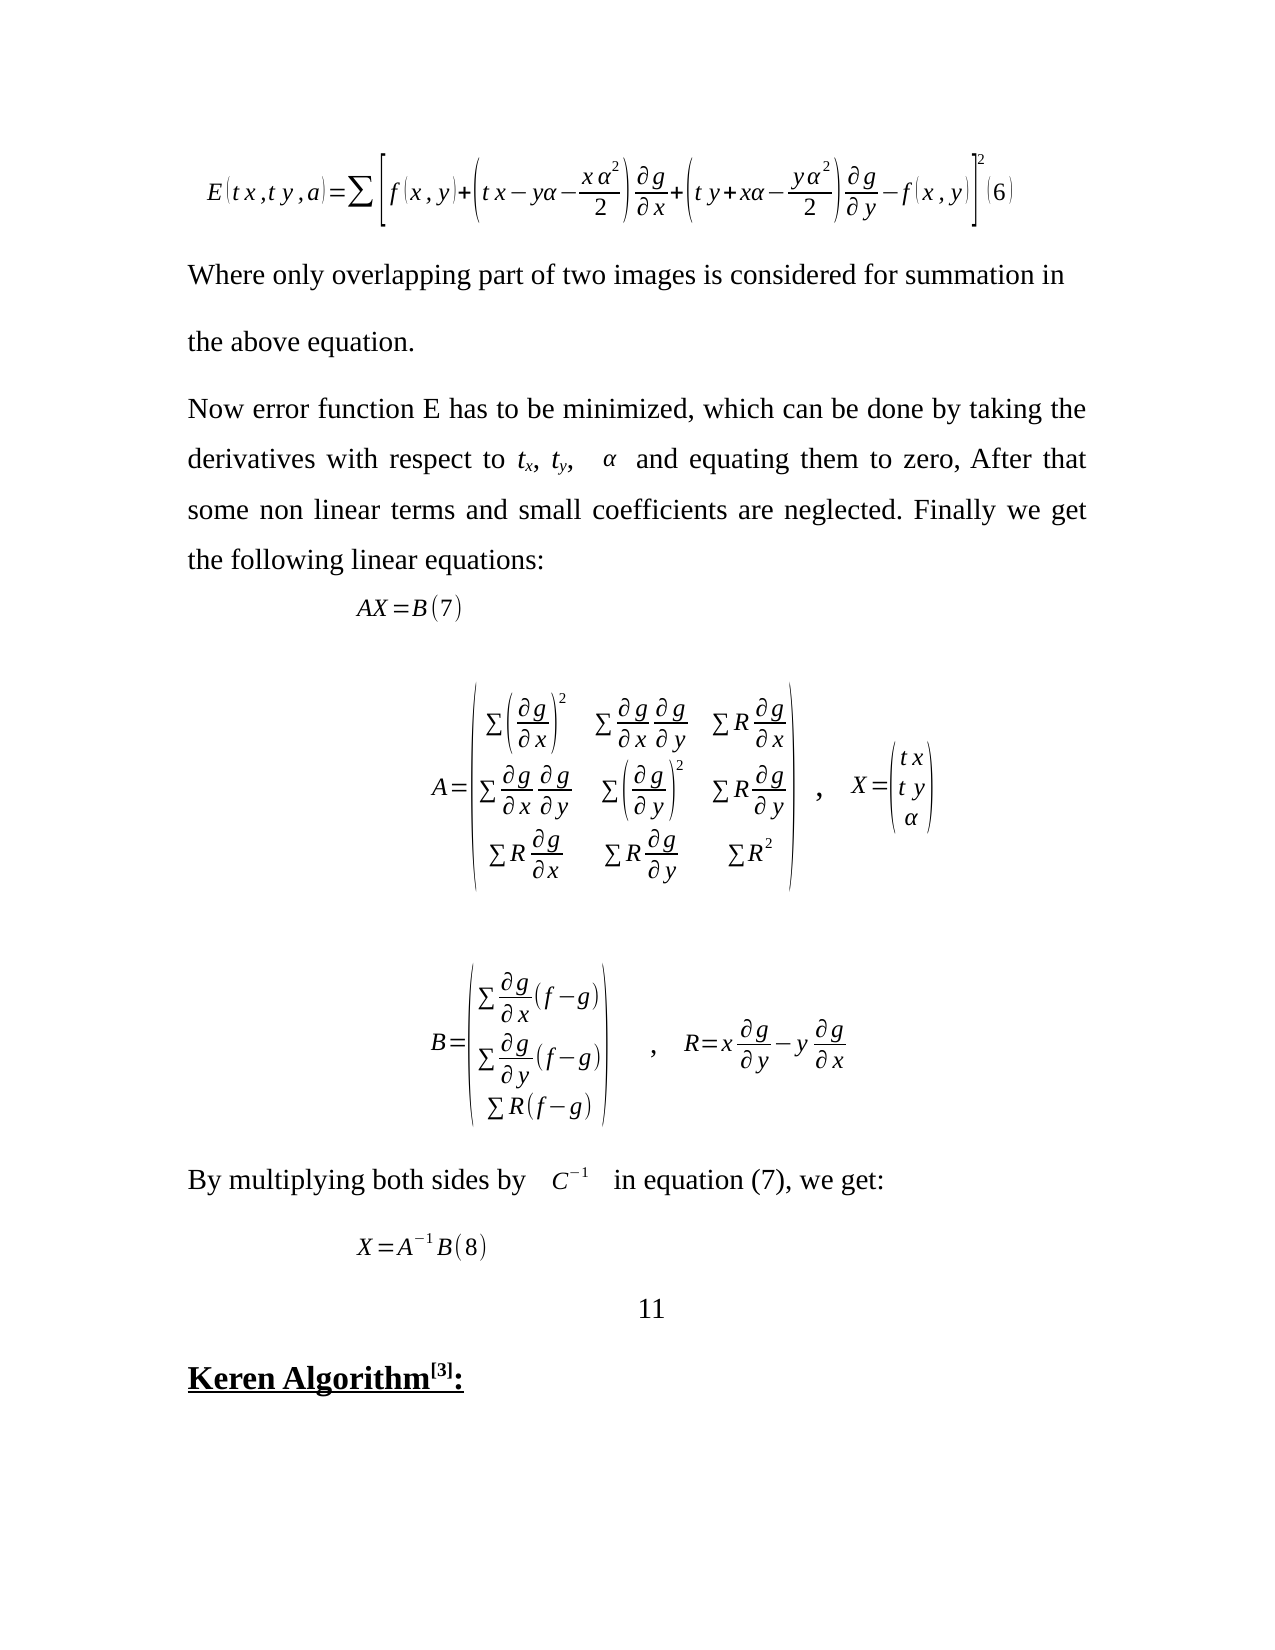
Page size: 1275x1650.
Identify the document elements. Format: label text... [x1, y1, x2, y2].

text , [412, 961, 1087, 1128]
text By multiplying both sides by in equation (7), we get: [187, 1162, 1087, 1196]
text Keren Algorithm[3]: [187, 1358, 1087, 1396]
text 11 [262, 1291, 1087, 1324]
text Now error function E has to be minimized, which can be done by taking the derivatives with respect to tx, ty, and equating them to zero, After that some non linear terms and small coefficients are neglected. Finally we get the following linear equations: [187, 391, 1087, 576]
text Where only overlapping part of two images is considered for summation in the above equation. [187, 257, 1087, 358]
text , [337, 680, 1087, 894]
